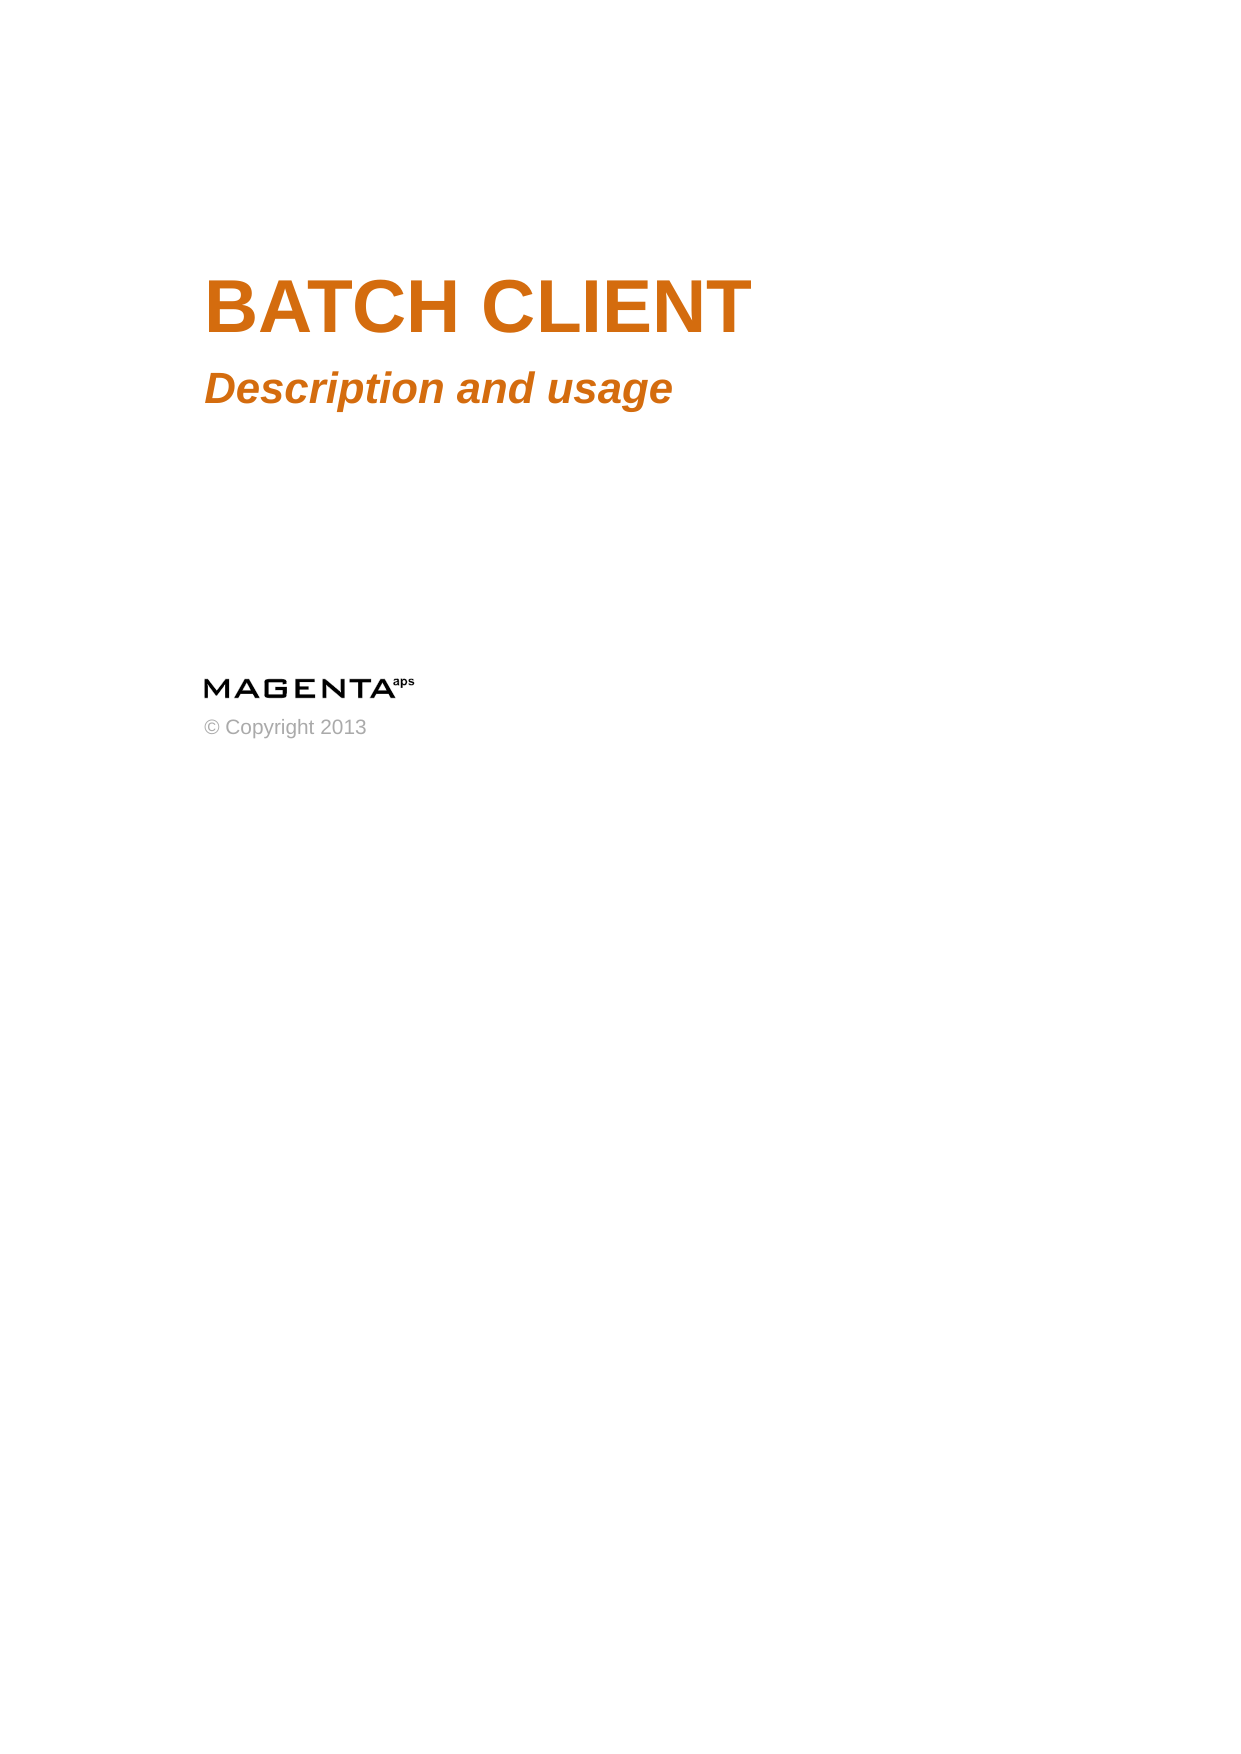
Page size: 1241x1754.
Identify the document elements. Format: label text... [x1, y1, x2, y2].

subtitle Description and usage [204, 363, 1036, 413]
title Batch client [204, 262, 1036, 348]
text © Copyright 2013 [204, 715, 1036, 739]
